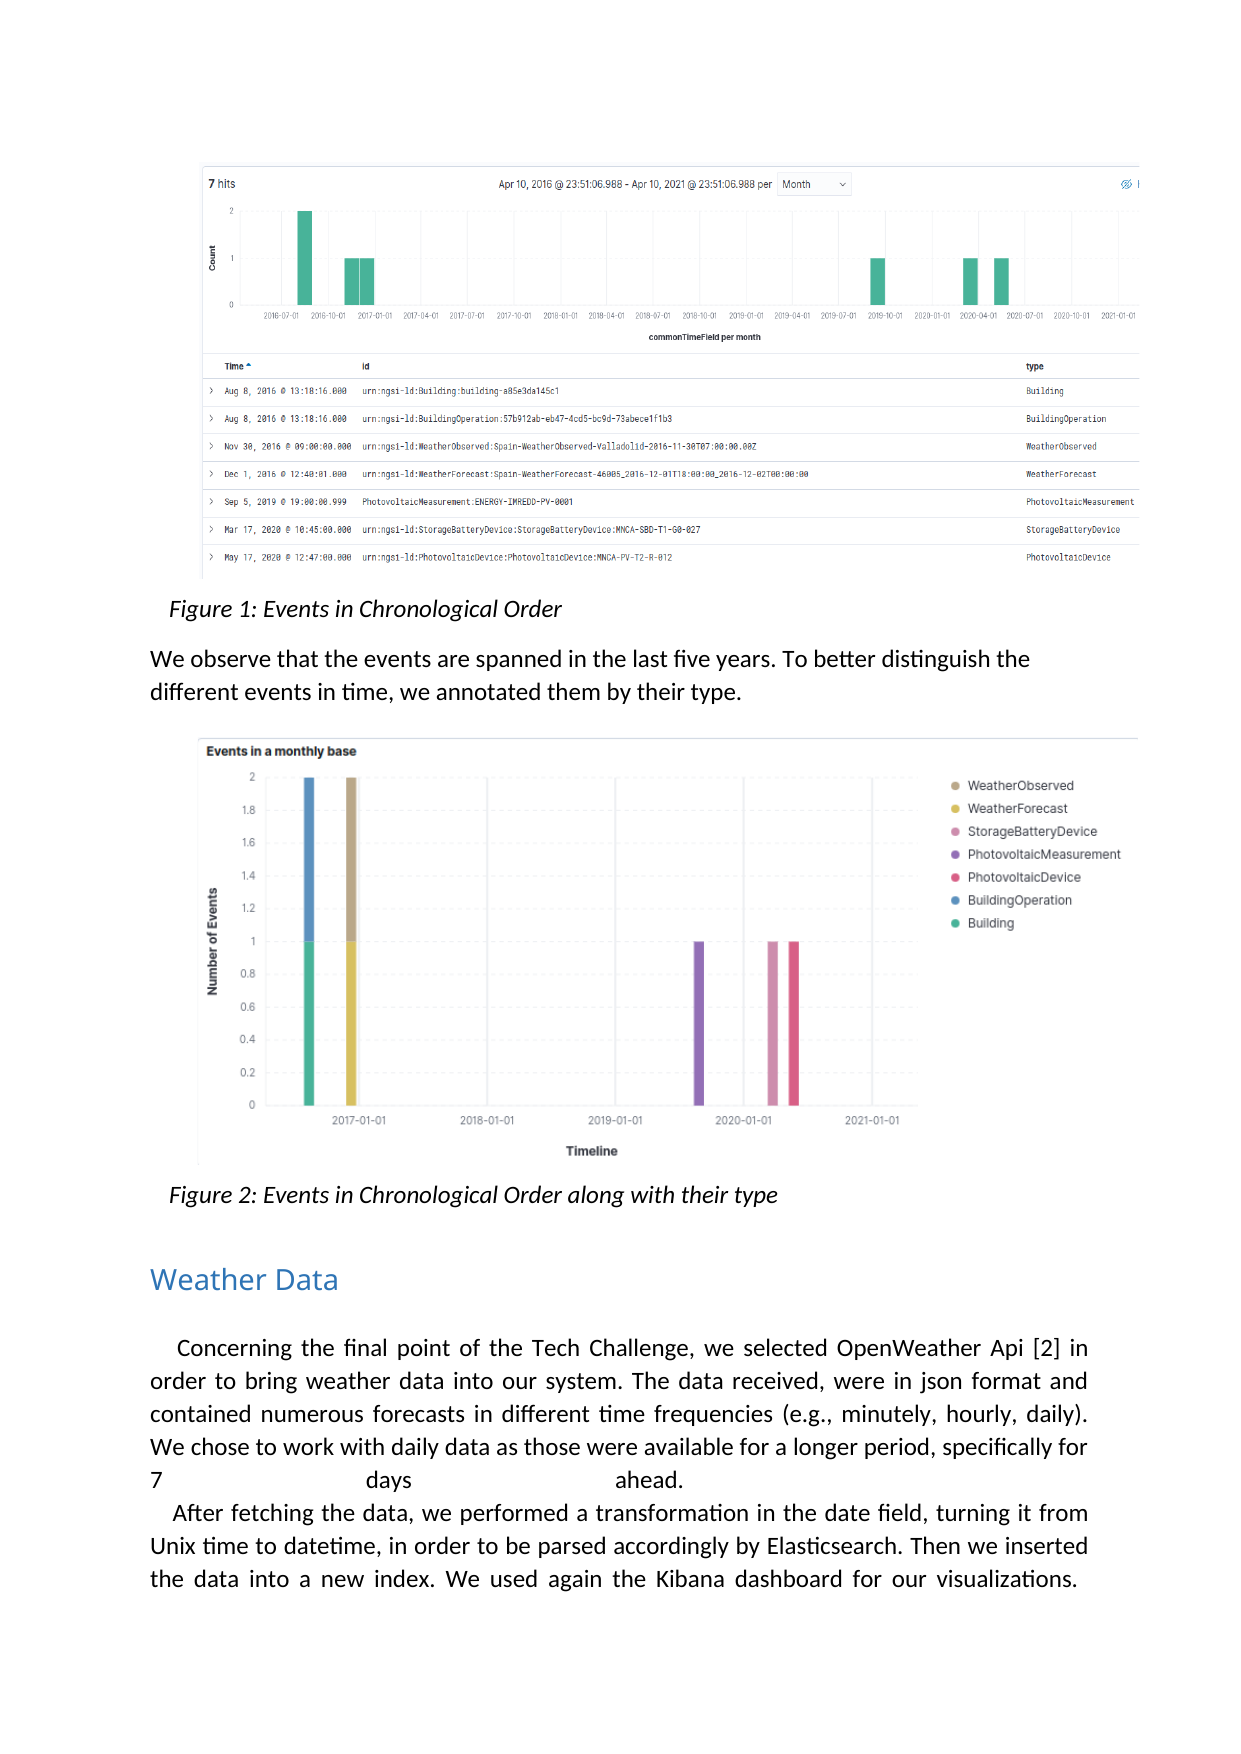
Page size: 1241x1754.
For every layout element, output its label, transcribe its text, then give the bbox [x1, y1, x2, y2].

text We observe that the events are spanned in the last five years. To better distinguish the different events in time, we annotated them by their type. [150, 643, 1090, 706]
picture [197, 737, 1138, 1165]
text Figure 2: Events in Chronological Order along with their type [169, 738, 1167, 1210]
text Figure 1: Events in Chronological Order [169, 162, 1170, 624]
subtitle Weather Data [150, 1259, 1090, 1299]
picture [199, 162, 1140, 579]
text Concerning the final point of the Tech Challenge, we selected OpenWeather Api [2] in order to bring weather data into our system. The data received, were in json format and contained numerous forecasts in different time frequencies (e.g., minutely, hourly, daily). We chose to work with daily data as those were available for a longer period, specifically for 7 days ahead. After fetching the data, we performed a transformation in the date field, turning it from Unix time to datetime, in order to be parsed accordingly by Elasticsearch. Then we inserted the data into a new index. We used again the Kibana dashboard for our visualizations. [150, 1302, 1090, 1593]
